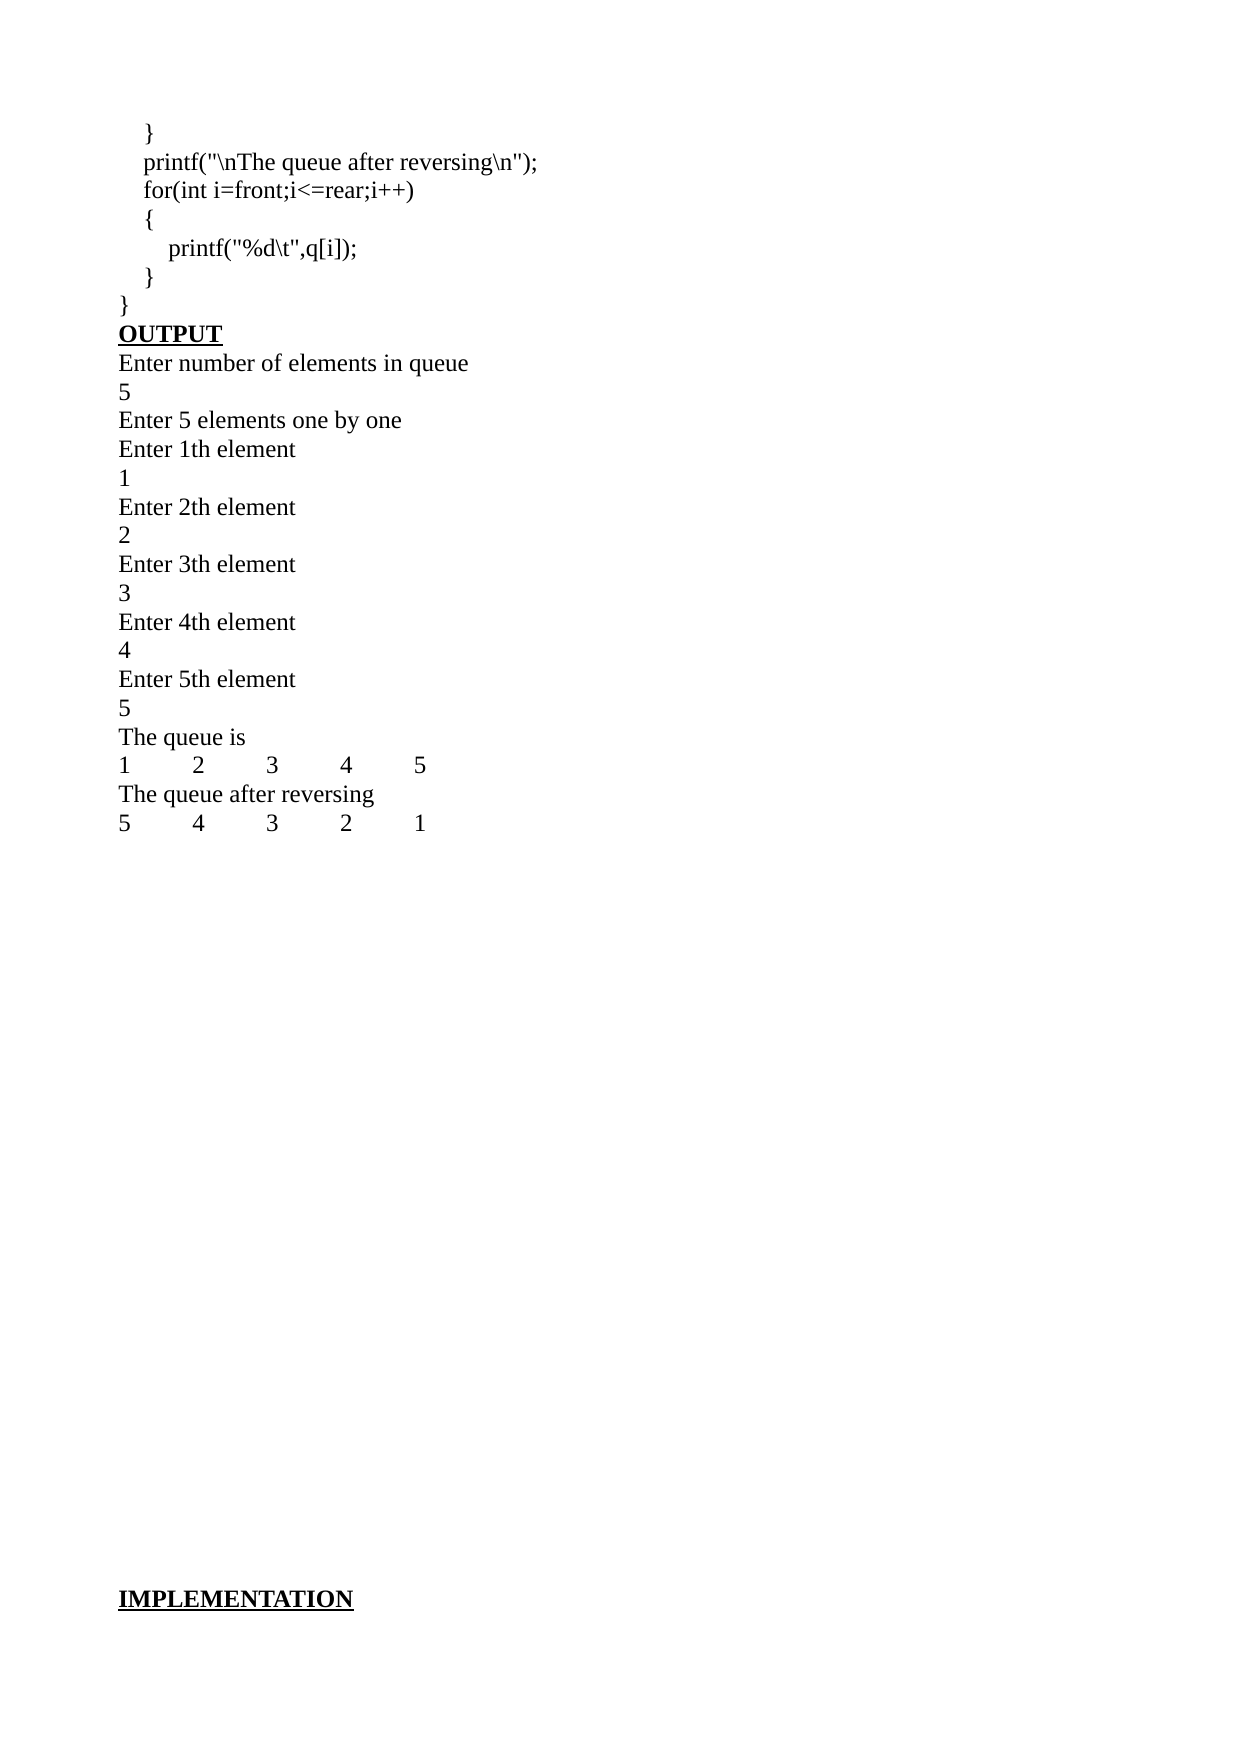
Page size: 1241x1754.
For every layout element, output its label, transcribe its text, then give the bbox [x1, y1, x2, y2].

text for(int i=front;i<=rear;i++) [118, 176, 1122, 204]
text The queue is [118, 722, 1122, 751]
text 2 [118, 521, 1122, 549]
text 4 [118, 636, 1122, 664]
text Enter 5th element [118, 664, 1122, 693]
text 3 [118, 578, 1122, 607]
text } [118, 118, 1122, 147]
text Enter 3th element [118, 549, 1122, 578]
text 5 [118, 377, 1122, 406]
text } [118, 291, 1122, 319]
text 5 [118, 693, 1122, 722]
text Enter 5 elements one by one [118, 406, 1122, 434]
text Enter 1th element [118, 434, 1122, 463]
text Enter 4th element [118, 607, 1122, 636]
text The queue after reversing [118, 779, 1122, 808]
text IMPLEMENTATION [118, 1584, 1122, 1613]
text 5 4 3 2 1 [118, 808, 1122, 837]
text } [118, 262, 1122, 291]
text Enter 2th element [118, 492, 1122, 521]
text OUTPUT [118, 319, 1122, 348]
text printf("\nThe queue after reversing\n"); [118, 147, 1122, 176]
text { [118, 204, 1122, 233]
text 1 2 3 4 5 [118, 751, 1122, 779]
text printf("%d\t",q[i]); [118, 233, 1122, 262]
text Enter number of elements in queue [118, 348, 1122, 377]
text 1 [118, 463, 1122, 492]
